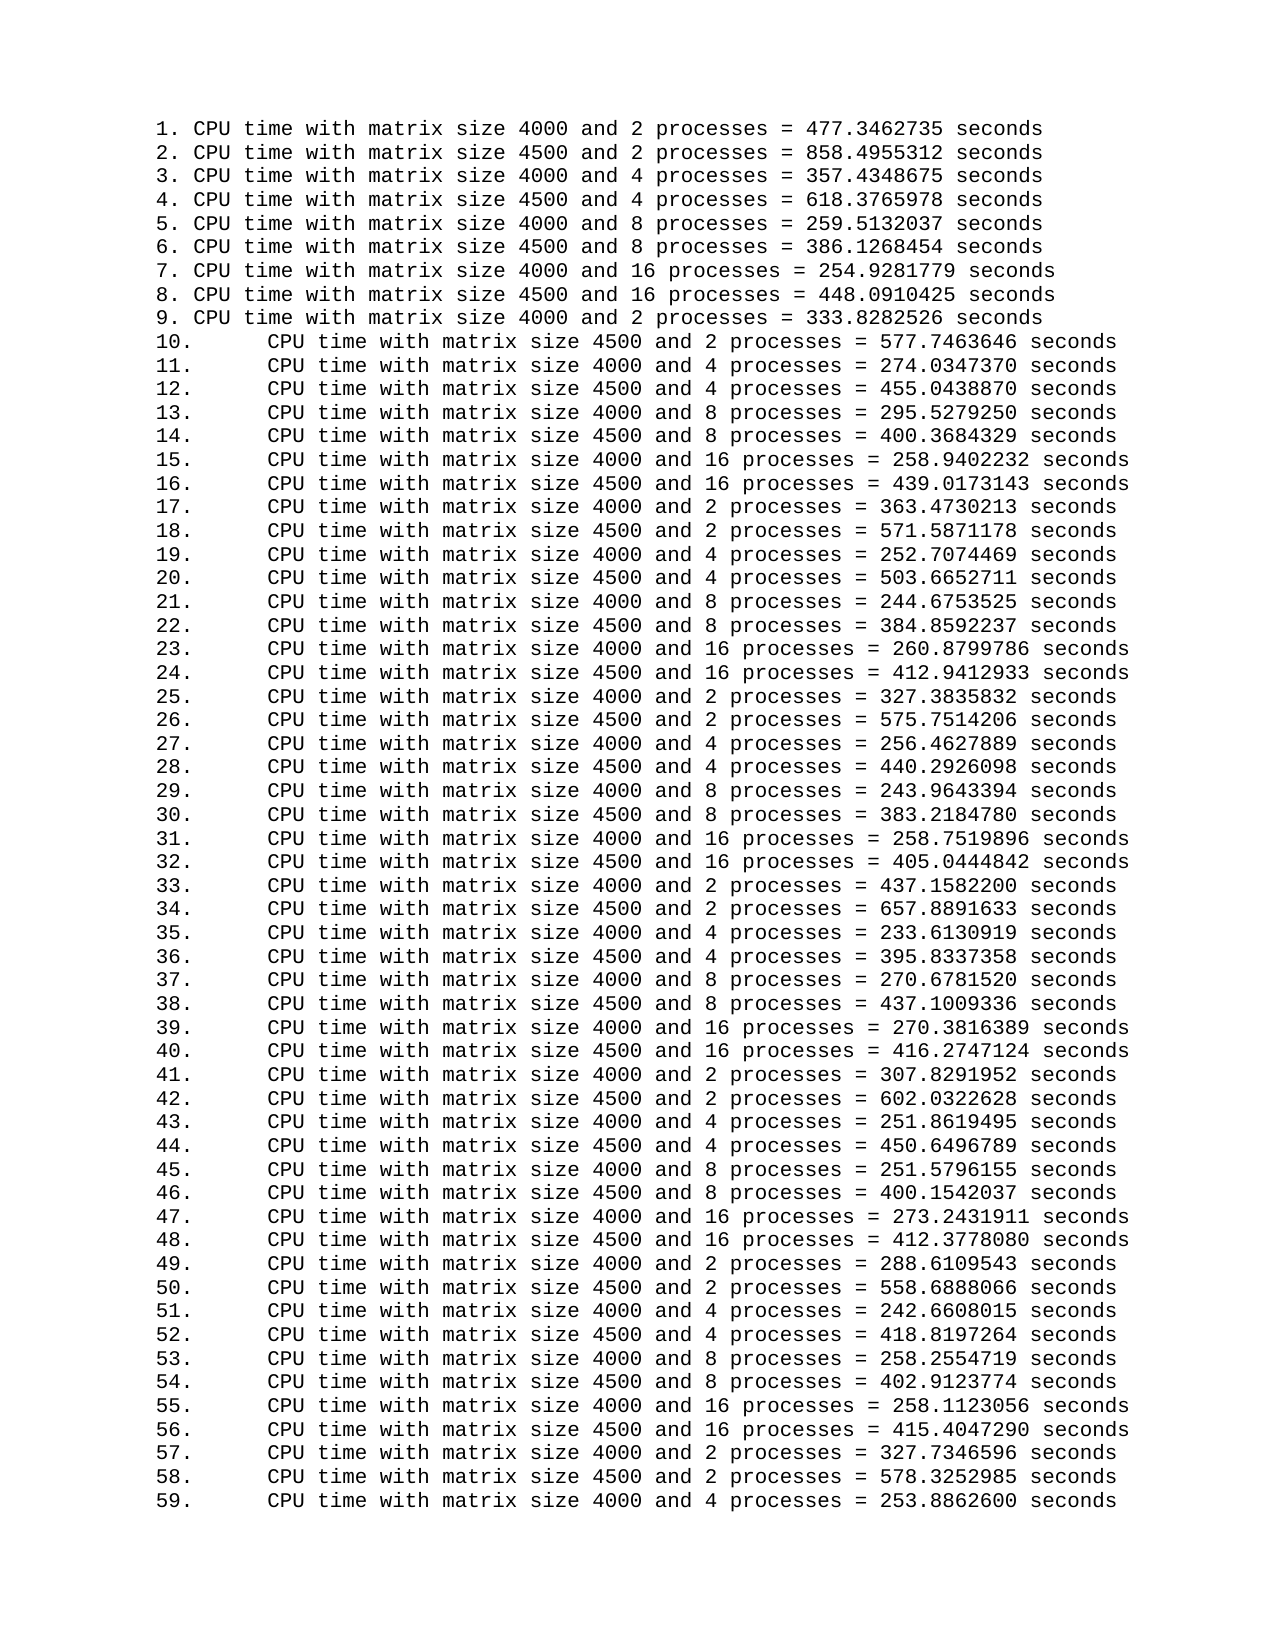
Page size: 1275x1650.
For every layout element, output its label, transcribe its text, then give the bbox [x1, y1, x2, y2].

list CPU time with matrix size 4000 and 16 processes = 258.7519896 seconds [156, 827, 1157, 851]
list CPU time with matrix size 4000 and 16 processes = 260.8799786 seconds [156, 638, 1157, 662]
list CPU time with matrix size 4000 and 2 processes = 333.8282526 seconds [156, 307, 1157, 331]
list CPU time with matrix size 4000 and 8 processes = 259.5132037 seconds [156, 213, 1157, 236]
list CPU time with matrix size 4500 and 4 processes = 450.6496789 seconds [156, 1135, 1157, 1158]
list CPU time with matrix size 4000 and 4 processes = 256.4627889 seconds [156, 733, 1157, 757]
list CPU time with matrix size 4500 and 4 processes = 440.2926098 seconds [156, 757, 1157, 780]
list CPU time with matrix size 4000 and 16 processes = 258.1123056 seconds [156, 1395, 1157, 1419]
list CPU time with matrix size 4000 and 4 processes = 251.8619495 seconds [156, 1111, 1157, 1135]
list CPU time with matrix size 4500 and 4 processes = 618.3765978 seconds [156, 189, 1157, 213]
list CPU time with matrix size 4500 and 16 processes = 405.0444842 seconds [156, 851, 1157, 875]
list CPU time with matrix size 4000 and 2 processes = 437.1582200 seconds [156, 875, 1157, 898]
list CPU time with matrix size 4000 and 16 processes = 254.9281779 seconds [156, 260, 1157, 284]
list CPU time with matrix size 4500 and 16 processes = 412.3778080 seconds [156, 1229, 1157, 1253]
list CPU time with matrix size 4500 and 8 processes = 400.3684329 seconds [156, 426, 1157, 449]
list CPU time with matrix size 4500 and 2 processes = 657.8891633 seconds [156, 898, 1157, 922]
list CPU time with matrix size 4500 and 2 processes = 571.5871178 seconds [156, 520, 1157, 544]
list CPU time with matrix size 4000 and 8 processes = 270.6781520 seconds [156, 969, 1157, 993]
list CPU time with matrix size 4500 and 8 processes = 437.1009336 seconds [156, 993, 1157, 1017]
list CPU time with matrix size 4000 and 4 processes = 274.0347370 seconds [156, 354, 1157, 378]
list CPU time with matrix size 4000 and 2 processes = 307.8291952 seconds [156, 1064, 1157, 1088]
list CPU time with matrix size 4000 and 2 processes = 327.7346596 seconds [156, 1442, 1157, 1466]
list CPU time with matrix size 4000 and 2 processes = 288.6109543 seconds [156, 1253, 1157, 1277]
list CPU time with matrix size 4500 and 8 processes = 384.8592237 seconds [156, 615, 1157, 638]
list CPU time with matrix size 4500 and 8 processes = 402.9123774 seconds [156, 1371, 1157, 1395]
list CPU time with matrix size 4500 and 2 processes = 858.4955312 seconds [156, 142, 1157, 165]
list CPU time with matrix size 4500 and 16 processes = 415.4047290 seconds [156, 1419, 1157, 1442]
list CPU time with matrix size 4500 and 2 processes = 558.6888066 seconds [156, 1277, 1157, 1300]
list CPU time with matrix size 4500 and 4 processes = 418.8197264 seconds [156, 1324, 1157, 1348]
list CPU time with matrix size 4500 and 4 processes = 395.8337358 seconds [156, 946, 1157, 969]
list CPU time with matrix size 4500 and 8 processes = 383.2184780 seconds [156, 804, 1157, 827]
list CPU time with matrix size 4000 and 8 processes = 258.2554719 seconds [156, 1348, 1157, 1371]
list CPU time with matrix size 4000 and 2 processes = 327.3835832 seconds [156, 686, 1157, 709]
list CPU time with matrix size 4000 and 16 processes = 258.9402232 seconds [156, 449, 1157, 473]
list CPU time with matrix size 4000 and 4 processes = 357.4348675 seconds [156, 165, 1157, 189]
list CPU time with matrix size 4000 and 4 processes = 252.7074469 seconds [156, 544, 1157, 567]
list CPU time with matrix size 4500 and 8 processes = 400.1542037 seconds [156, 1182, 1157, 1206]
list CPU time with matrix size 4500 and 16 processes = 448.0910425 seconds [156, 284, 1157, 307]
list CPU time with matrix size 4500 and 4 processes = 503.6652711 seconds [156, 567, 1157, 591]
list CPU time with matrix size 4500 and 8 processes = 386.1268454 seconds [156, 236, 1157, 260]
list CPU time with matrix size 4500 and 2 processes = 602.0322628 seconds [156, 1088, 1157, 1111]
list CPU time with matrix size 4000 and 16 processes = 270.3816389 seconds [156, 1017, 1157, 1040]
list CPU time with matrix size 4500 and 16 processes = 416.2747124 seconds [156, 1040, 1157, 1064]
list CPU time with matrix size 4000 and 4 processes = 253.8862600 seconds [156, 1489, 1157, 1513]
list CPU time with matrix size 4000 and 16 processes = 273.2431911 seconds [156, 1206, 1157, 1229]
list CPU time with matrix size 4000 and 8 processes = 243.9643394 seconds [156, 780, 1157, 804]
list CPU time with matrix size 4000 and 2 processes = 477.3462735 seconds [156, 118, 1157, 142]
list CPU time with matrix size 4500 and 2 processes = 575.7514206 seconds [156, 709, 1157, 733]
list CPU time with matrix size 4500 and 2 processes = 577.7463646 seconds [156, 331, 1157, 354]
list CPU time with matrix size 4000 and 8 processes = 244.6753525 seconds [156, 591, 1157, 615]
list CPU time with matrix size 4000 and 8 processes = 251.5796155 seconds [156, 1158, 1157, 1182]
list CPU time with matrix size 4500 and 16 processes = 412.9412933 seconds [156, 662, 1157, 686]
list CPU time with matrix size 4500 and 16 processes = 439.0173143 seconds [156, 473, 1157, 496]
list CPU time with matrix size 4000 and 2 processes = 363.4730213 seconds [156, 496, 1157, 520]
list CPU time with matrix size 4500 and 2 processes = 578.3252985 seconds [156, 1466, 1157, 1489]
list CPU time with matrix size 4000 and 4 processes = 233.6130919 seconds [156, 922, 1157, 946]
list CPU time with matrix size 4000 and 4 processes = 242.6608015 seconds [156, 1300, 1157, 1324]
list CPU time with matrix size 4000 and 8 processes = 295.5279250 seconds [156, 402, 1157, 426]
list CPU time with matrix size 4500 and 4 processes = 455.0438870 seconds [156, 378, 1157, 402]
